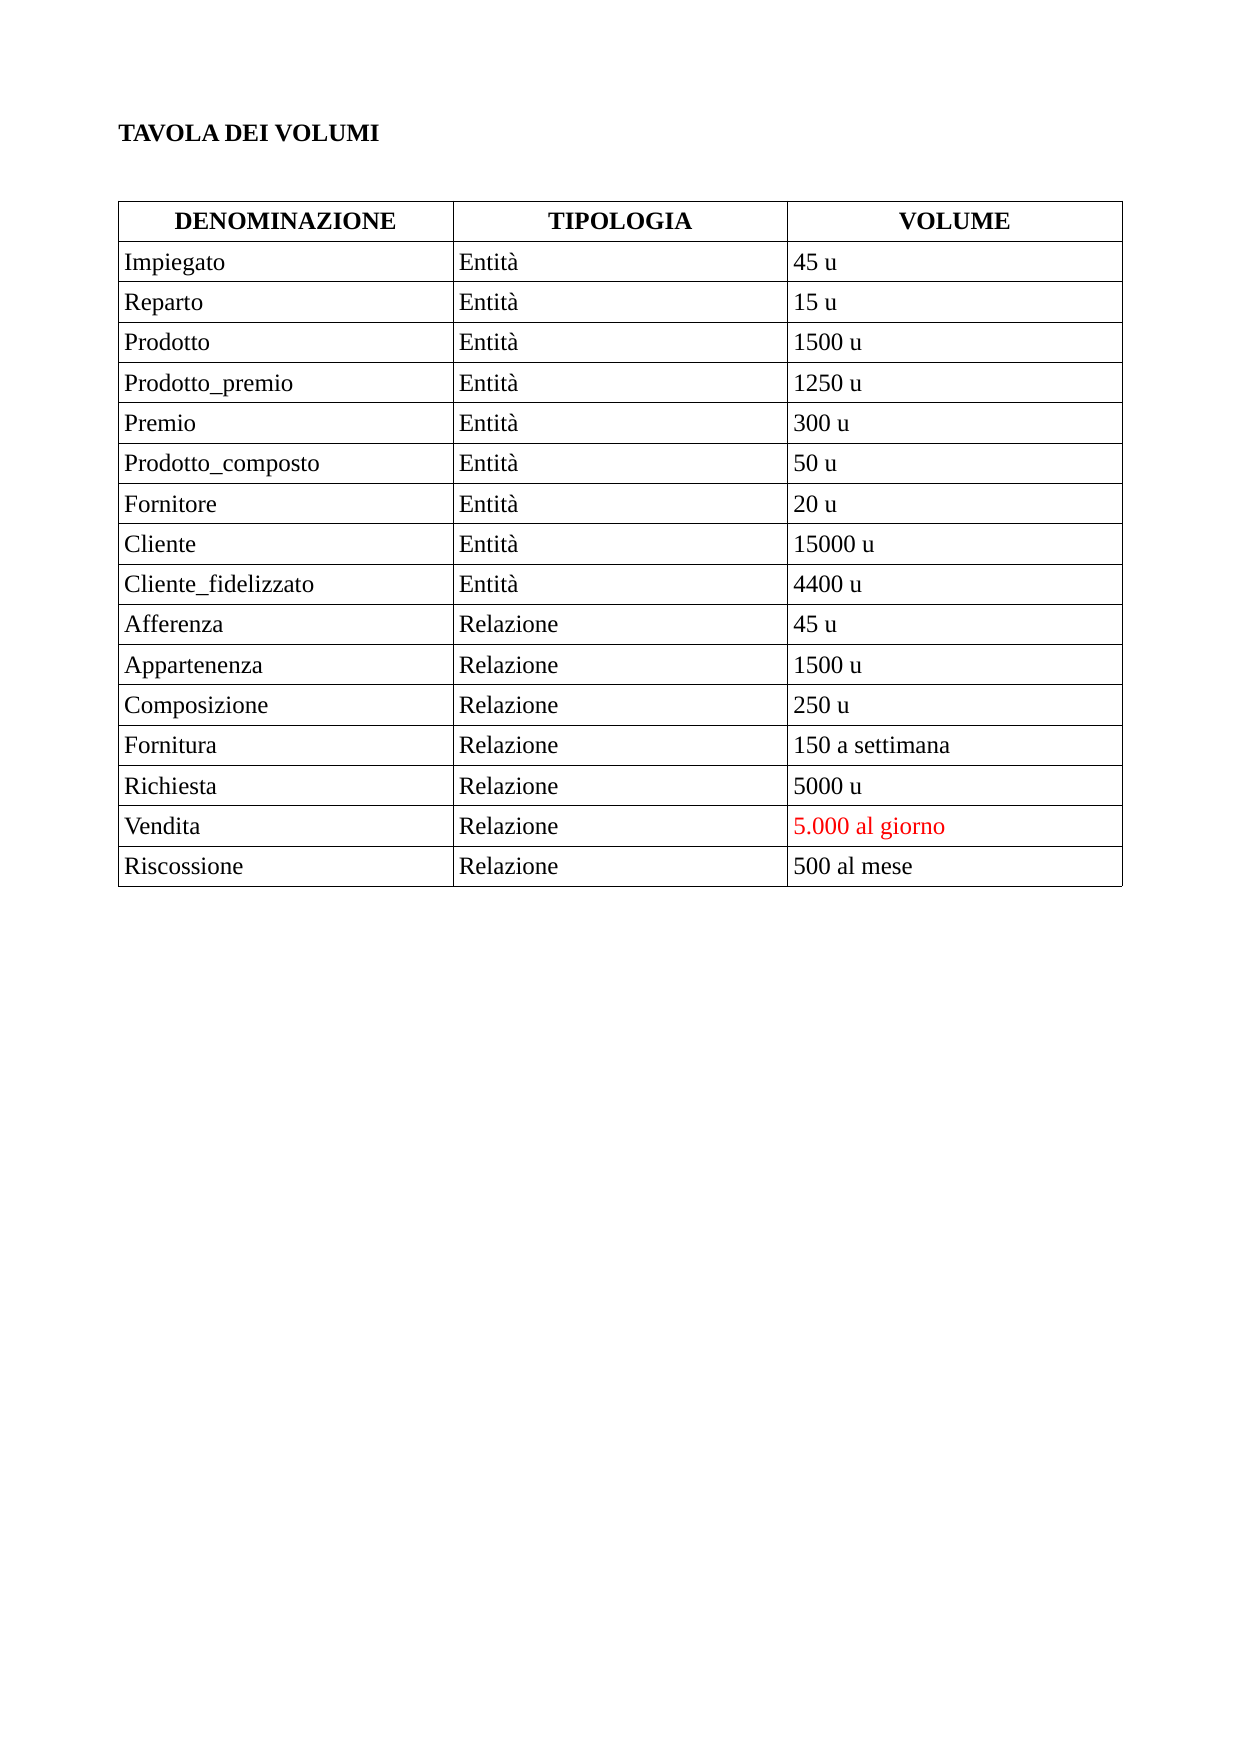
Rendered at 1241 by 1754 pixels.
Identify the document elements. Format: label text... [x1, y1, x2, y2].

table_cell 45 u [788, 242, 1122, 281]
table_cell 4400 u [788, 565, 1122, 604]
table_cell 1500 u [788, 645, 1122, 684]
table_cell Prodotto [119, 323, 453, 362]
table_cell 15 u [788, 282, 1122, 322]
table_cell 1250 u [788, 363, 1122, 402]
table_cell 1500 u [788, 323, 1122, 362]
text TAVOLA DEI VOLUMI [118, 118, 1122, 147]
table_cell 20 u [788, 484, 1122, 523]
table_cell Appartenenza [119, 645, 453, 684]
table_cell Relazione [454, 806, 787, 846]
table_cell Entità [454, 444, 787, 483]
table_cell Composizione [119, 685, 453, 725]
table_cell Entità [454, 282, 787, 322]
table_cell 5000 u [788, 766, 1122, 805]
table_cell Prodotto_premio [119, 363, 453, 402]
table_cell Vendita [119, 806, 453, 846]
table_cell Cliente [119, 524, 453, 563]
table_header TIPOLOGIA [454, 202, 787, 241]
table_cell 5.000 al giorno [788, 806, 1122, 846]
table_cell Entità [454, 363, 787, 402]
table_cell Prodotto_composto [119, 444, 453, 483]
table_cell Entità [454, 524, 787, 563]
table_cell Relazione [454, 605, 787, 644]
table_cell Entità [454, 403, 787, 442]
table_cell 50 u [788, 444, 1122, 483]
table_cell Relazione [454, 766, 787, 805]
table_cell Relazione [454, 847, 787, 886]
table_cell Entità [454, 565, 787, 604]
table_cell Reparto [119, 282, 453, 322]
table_header DENOMINAZIONE [119, 202, 453, 241]
table_header VOLUME [788, 202, 1122, 241]
table_cell Premio [119, 403, 453, 442]
table_cell 45 u [788, 605, 1122, 644]
table_cell Fornitura [119, 726, 453, 765]
table_cell Relazione [454, 685, 787, 725]
table_cell Relazione [454, 645, 787, 684]
table_cell 250 u [788, 685, 1122, 725]
table_cell Impiegato [119, 242, 453, 281]
table_cell 150 a settimana [788, 726, 1122, 765]
table_cell Cliente_fidelizzato [119, 565, 453, 604]
table_cell 15000 u [788, 524, 1122, 563]
table_cell Entità [454, 242, 787, 281]
table_cell Entità [454, 323, 787, 362]
table_cell Relazione [454, 726, 787, 765]
table_cell 300 u [788, 403, 1122, 442]
table_cell Richiesta [119, 766, 453, 805]
table_cell Afferenza [119, 605, 453, 644]
table_cell Entità [454, 484, 787, 523]
table_cell Riscossione [119, 847, 453, 886]
table_cell Fornitore [119, 484, 453, 523]
table_cell 500 al mese [788, 847, 1122, 886]
